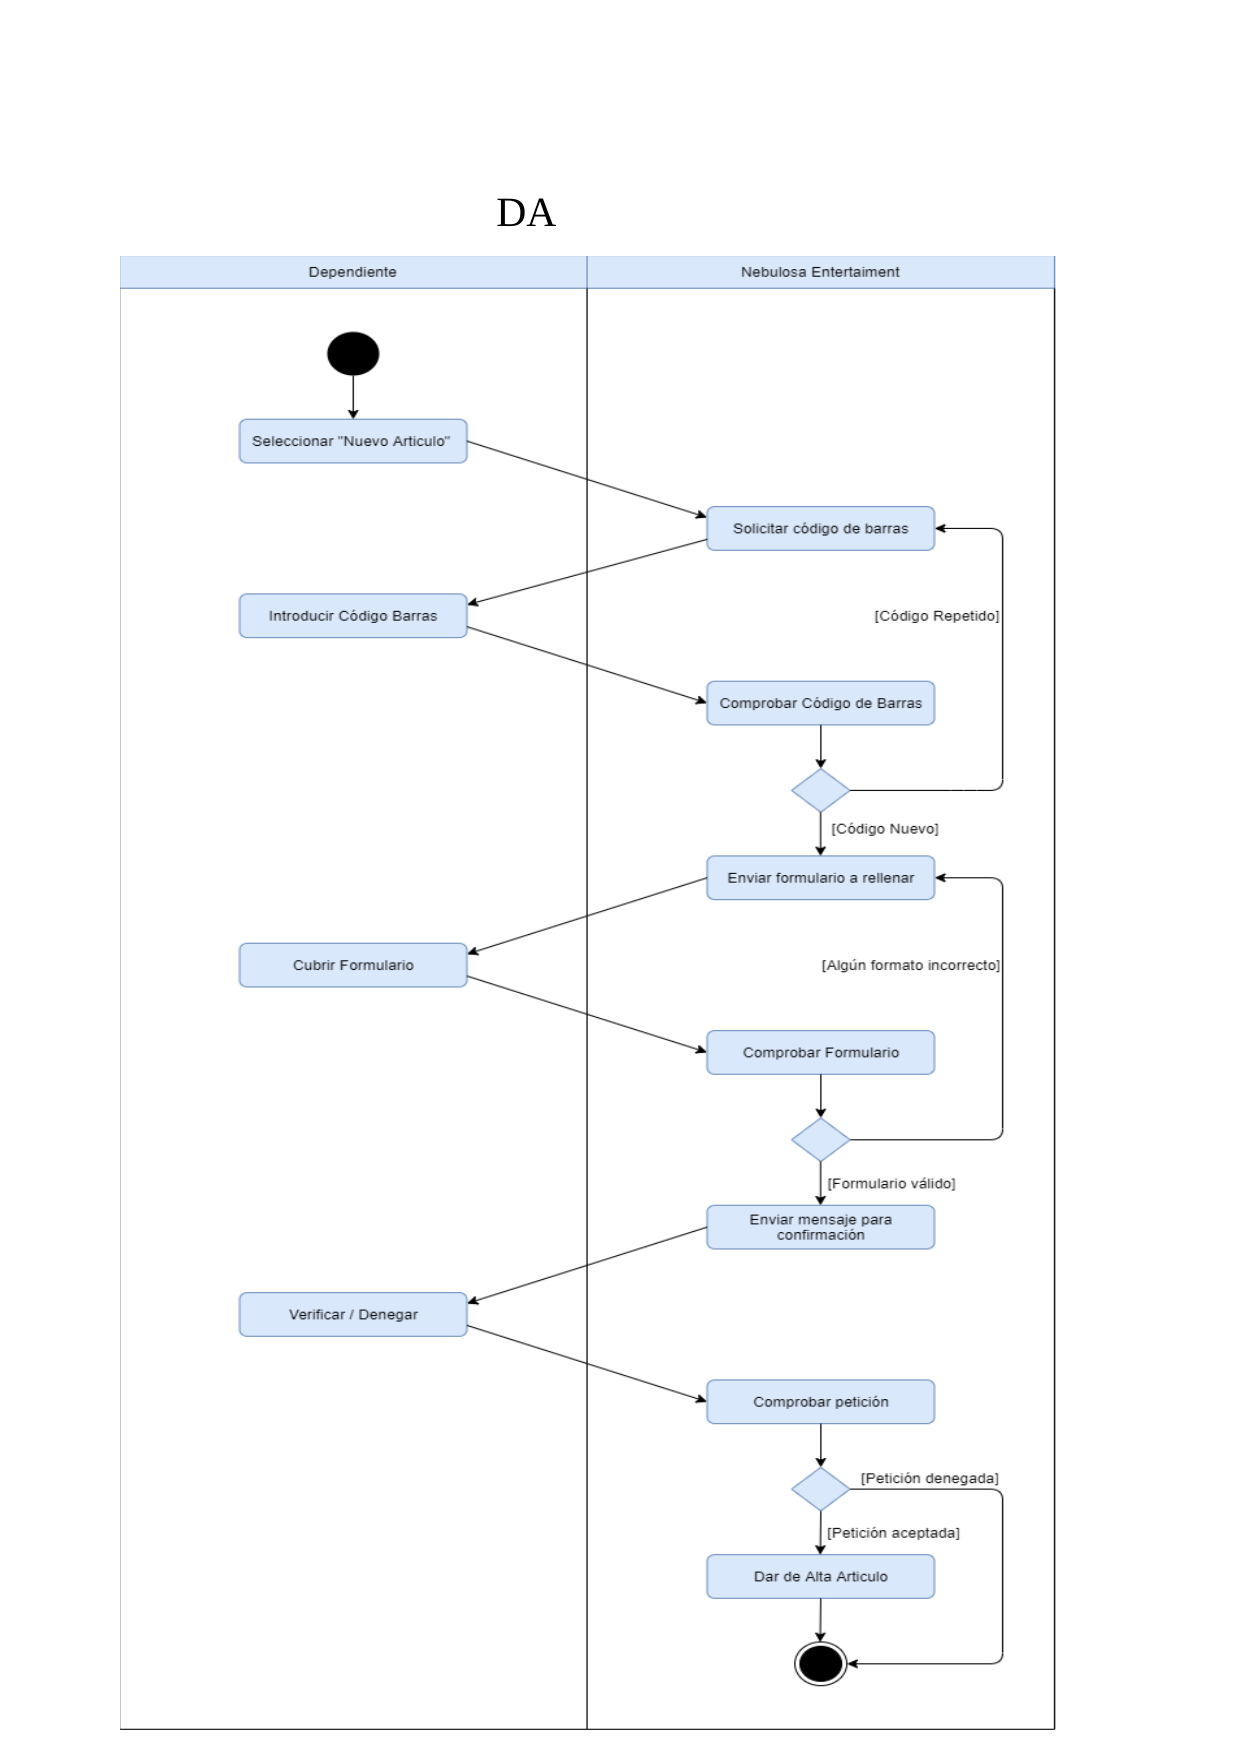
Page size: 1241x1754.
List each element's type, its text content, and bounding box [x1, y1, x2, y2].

text . [118, 118, 1122, 166]
picture [120, 256, 1058, 1731]
